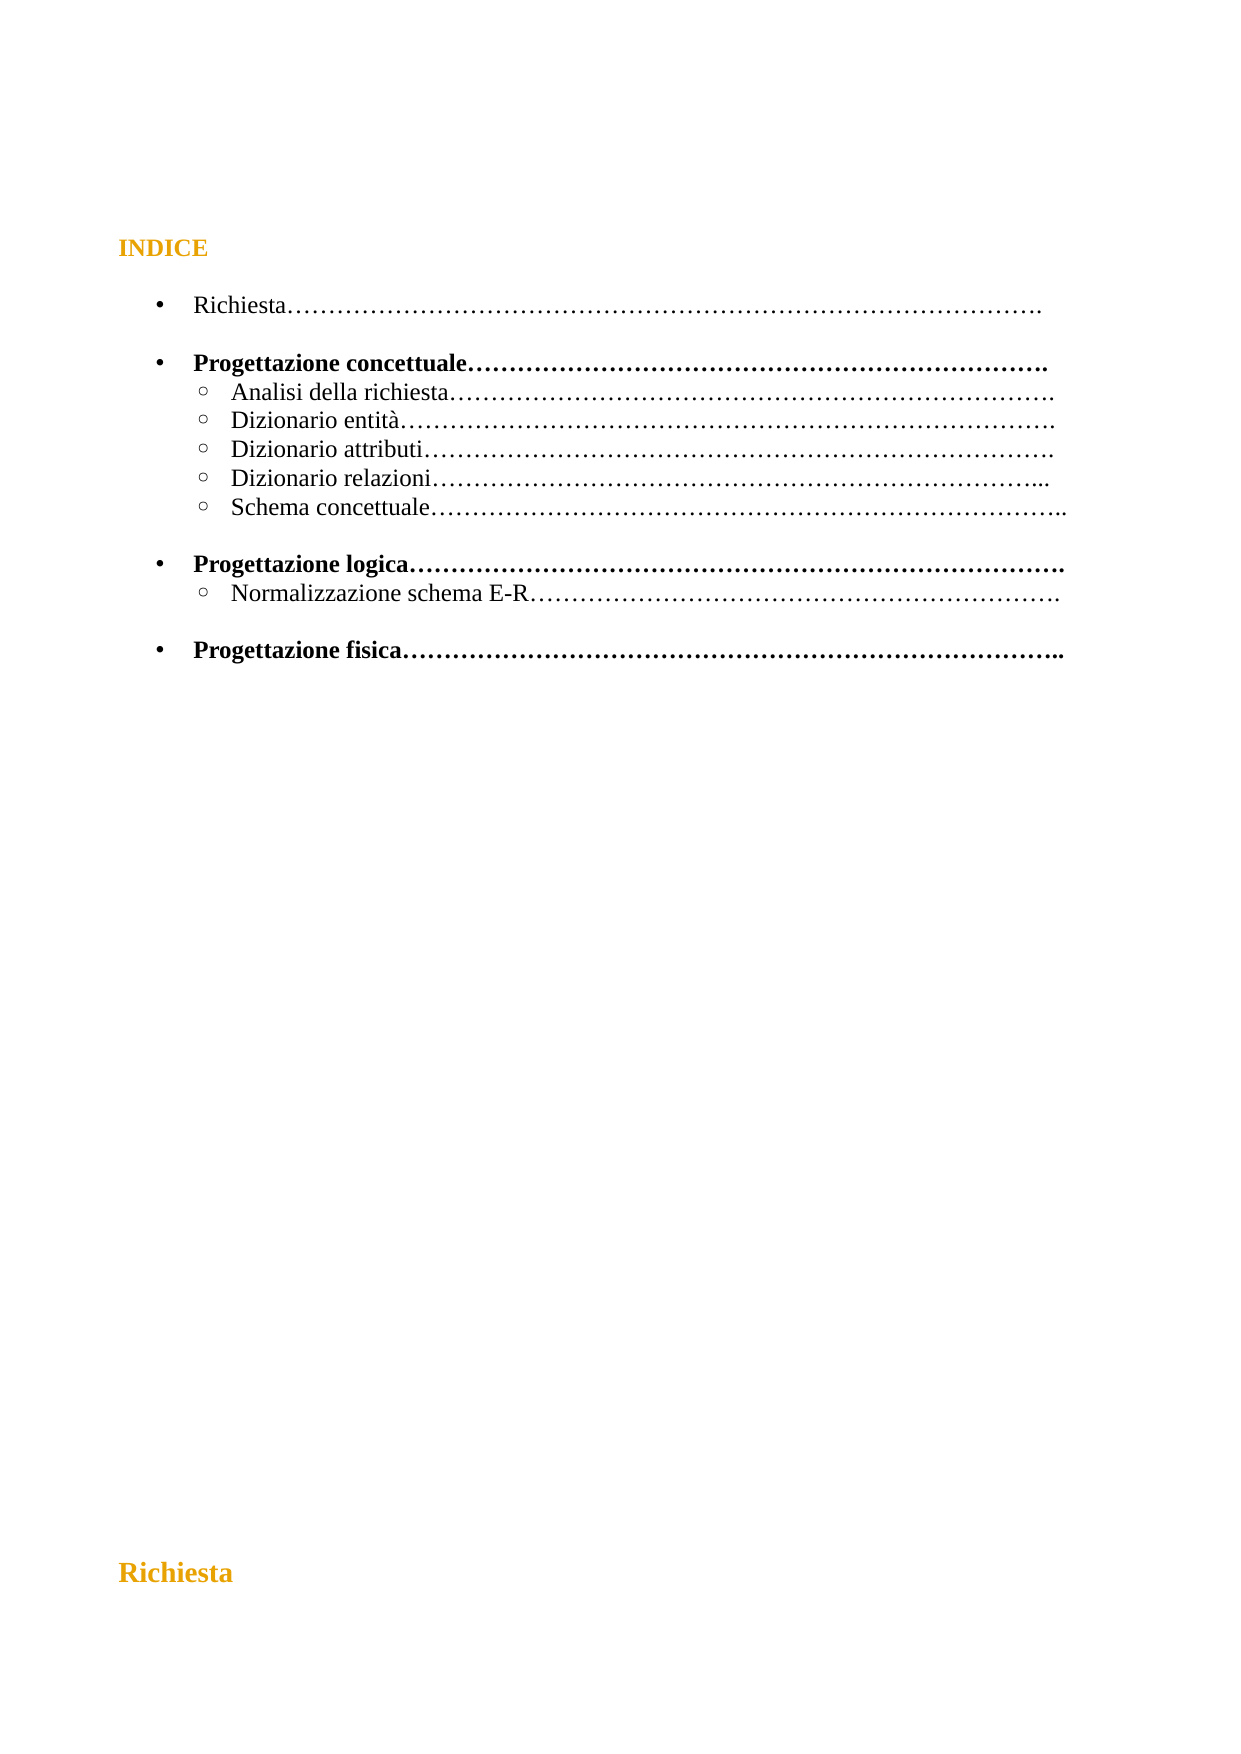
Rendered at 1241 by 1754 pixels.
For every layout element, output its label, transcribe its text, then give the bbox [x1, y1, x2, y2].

list Dizionario entità……………………………………………………………………. [193, 406, 1122, 434]
list Dizionario attributi…………………………………………………………………. [193, 434, 1122, 463]
list Normalizzazione schema E-R………………………………………………………. [193, 578, 1122, 607]
list Schema concettuale………………………………………………………………….. [193, 492, 1122, 521]
list Dizionario relazioni………………………………………………………………... [193, 463, 1122, 492]
list Progettazione fisica…………………………………………………………………….. [156, 636, 1122, 664]
list Progettazione logica……………………………………………………………………. [156, 549, 1122, 578]
list Analisi della richiesta………………………………………………………………. [193, 377, 1122, 406]
text Richiesta [118, 1556, 1122, 1589]
list Progettazione concettuale……………………………………………………………. [156, 348, 1122, 377]
text INDICE [118, 233, 1122, 262]
list Richiesta………………………………………………………………………………. [156, 291, 1122, 319]
